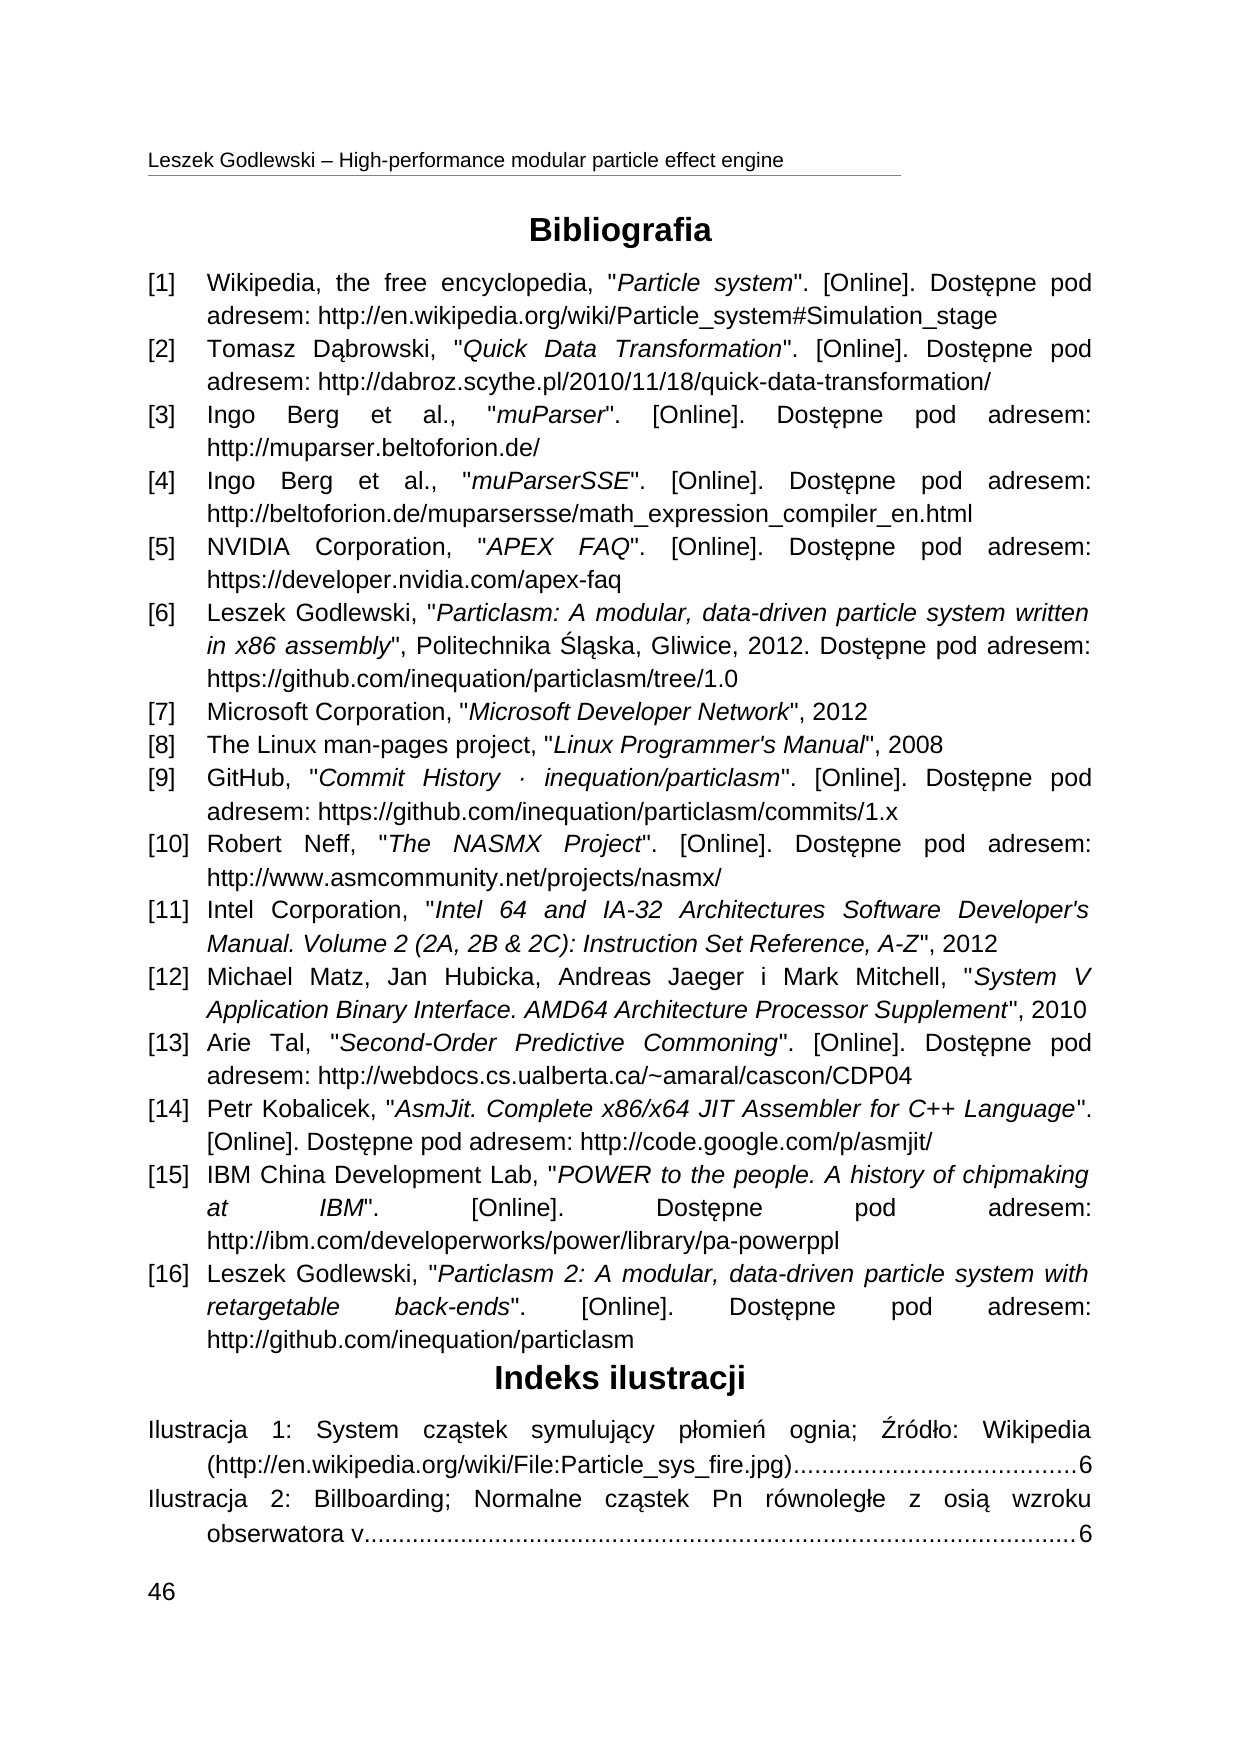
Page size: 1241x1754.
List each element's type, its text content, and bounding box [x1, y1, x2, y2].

text [6] Leszek Godlewski, "Particlasm: A modular, data-driven particle system written in x86 assembly", Politechnika Śląska, Gliwice, 2012. Dostępne pod adresem: https://github.com/inequation/particlasm/tree/1.0 [148, 598, 1092, 693]
text [4] Ingo Berg et al., "muParserSSE". [Online]. Dostępne pod adresem: http://beltoforion.de/muparsersse/math_expression_compiler_en.html [148, 466, 1092, 528]
text [12] Michael Matz, Jan Hubicka, Andreas Jaeger i Mark Mitchell, "System V Application Binary Interface. AMD64 Architecture Processor Supplement", 2010 [148, 962, 1092, 1023]
text [3] Ingo Berg et al., "muParser". [Online]. Dostępne pod adresem: http://muparser.beltoforion.de/ [148, 400, 1092, 462]
text [2] Tomasz Dąbrowski, "Quick Data Transformation". [Online]. Dostępne pod adresem: http://dabroz.scythe.pl/2010/11/18/quick-data-transformation/ [148, 334, 1092, 396]
text [15] IBM China Development Lab, "POWER to the people. A history of chipmaking at IBM". [Online]. Dostępne pod adresem: http://ibm.com/developerworks/power/library/pa-powerppl [148, 1160, 1092, 1254]
subtitle Bibliografia [148, 211, 1092, 249]
text Ilustracja 1: System cząstek symulujący płomień ognia; Źródło: Wikipedia (http://en.wikipedia.org/wiki/File:Particle_sys_fire.jpg) 6 [148, 1415, 1092, 1479]
text [16] Leszek Godlewski, "Particlasm 2: A modular, data-driven particle system with retargetable back-ends". [Online]. Dostępne pod adresem: http://github.com/inequation/particlasm [148, 1259, 1092, 1353]
text [13] Arie Tal, "Second-Order Predictive Commoning". [Online]. Dostępne pod adresem: http://webdocs.cs.ualberta.ca/~amaral/cascon/CDP04 [148, 1028, 1092, 1089]
subtitle Indeks ilustracji [148, 1358, 1092, 1396]
text [9] GitHub, "Commit History · inequation/particlasm". [Online]. Dostępne pod adresem: https://github.com/inequation/particlasm/commits/1.x [148, 763, 1092, 825]
text Ilustracja 2: Billboarding; Normalne cząstek Pn równoległe z osią wzroku obserwatora v 6 [148, 1484, 1092, 1548]
text [8] The Linux man-pages project, "Linux Programmer's Manual", 2008 [148, 730, 1092, 759]
text [14] Petr Kobalicek, "AsmJit. Complete x86/x64 JIT Assembler for C++ Language". [Online]. Dostępne pod adresem: http://code.google.com/p/asmjit/ [148, 1094, 1092, 1155]
text [5] NVIDIA Corporation, "APEX FAQ". [Online]. Dostępne pod adresem: https://developer.nvidia.com/apex-faq [148, 532, 1092, 594]
text [1] Wikipedia, the free encyclopedia, "Particle system". [Online]. Dostępne pod adresem: http://en.wikipedia.org/wiki/Particle_system#Simulation_stage [148, 268, 1092, 330]
text [11] Intel Corporation, "Intel 64 and IA-32 Architectures Software Developer's Manual. Volume 2 (2A, 2B & 2C): Instruction Set Reference, A-Z", 2012 [148, 896, 1092, 957]
text [10] Robert Neff, "The NASMX Project". [Online]. Dostępne pod adresem: http://www.asmcommunity.net/projects/nasmx/ [148, 829, 1092, 891]
text [7] Microsoft Corporation, "Microsoft Developer Network", 2012 [148, 697, 1092, 726]
